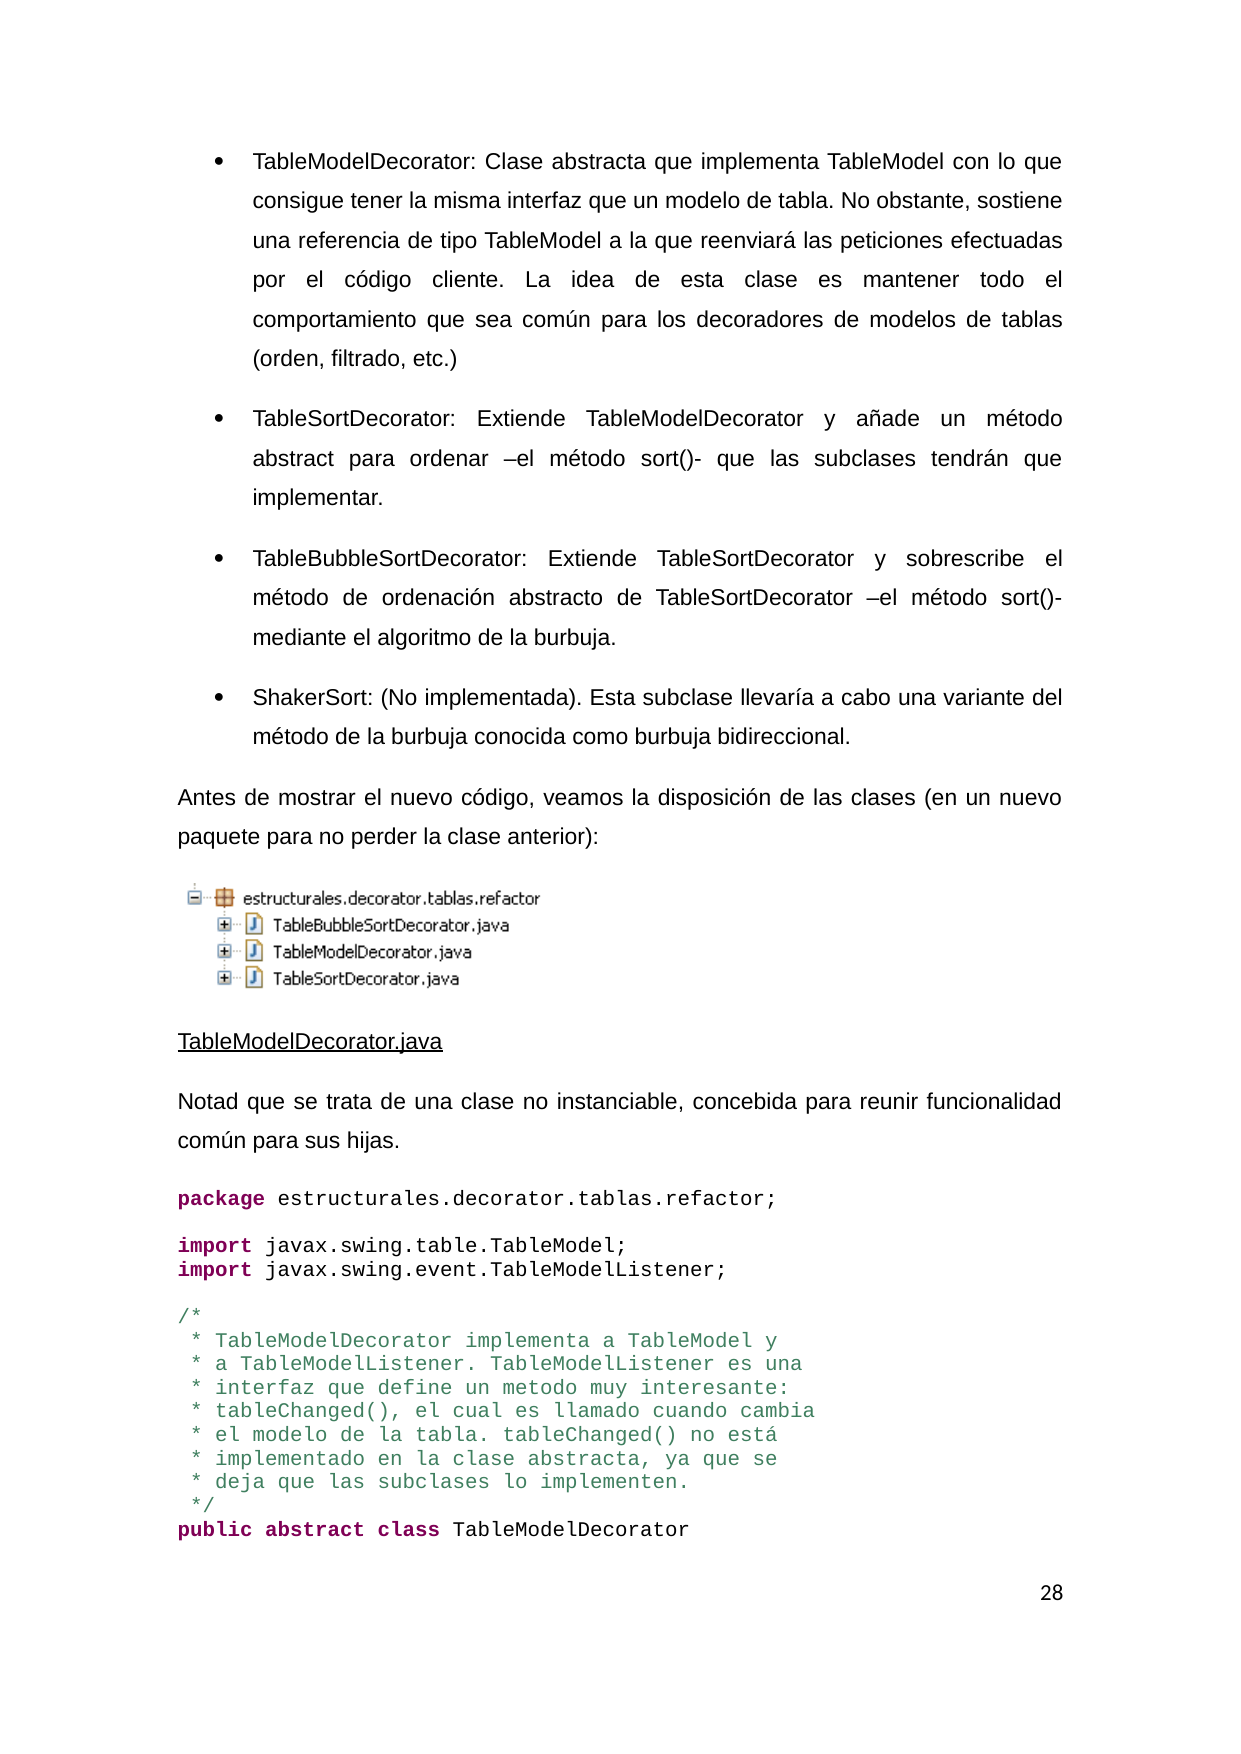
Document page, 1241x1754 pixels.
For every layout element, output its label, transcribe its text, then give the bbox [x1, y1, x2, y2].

text */ [177, 1495, 1063, 1519]
text * interfaz que define un metodo muy interesante: [177, 1377, 1063, 1401]
text * tableChanged(), el cual es llamado cuando cambia [177, 1401, 1063, 1424]
text package estructurales.decorator.tablas.refactor; [177, 1188, 1063, 1211]
text /* [177, 1306, 1063, 1329]
text Antes de mostrar el nuevo código, veamos la disposición de las clases (en un nuevo paquete para no perder la clase anterior): [177, 784, 1063, 849]
text Notad que se trata de una clase no instanciable, concebida para reunir funcionalidad común para sus hijas. [177, 1088, 1063, 1154]
text TableModelDecorator.java [177, 1028, 1063, 1054]
text * a TableModelListener. TableModelListener es una [177, 1353, 1063, 1377]
picture [177, 883, 548, 993]
text import javax.swing.table.TableModel; [177, 1235, 1063, 1259]
text * deja que las subclases lo implementen. [177, 1471, 1063, 1495]
text * implementado en la clase abstracta, ya que se [177, 1448, 1063, 1471]
list TableBubbleSortDecorator: Extiende TableSortDecorator y sobrescribe el método de ordenación abstracto de TableSortDecorator –el método sort()- mediante el algoritmo de la burbuja. [215, 544, 1063, 650]
text * el modelo de la tabla. tableChanged() no está [177, 1424, 1063, 1448]
text import javax.swing.event.TableModelListener; [177, 1259, 1063, 1282]
text public abstract class TableModelDecorator [177, 1519, 1063, 1542]
text * TableModelDecorator implementa a TableModel y [177, 1329, 1063, 1353]
list ShakerSort: (No implementada). Esta subclase llevaría a cabo una variante del método de la burbuja conocida como burbuja bidireccional. [215, 684, 1063, 750]
list TableModelDecorator: Clase abstracta que implementa TableModel con lo que consigue tener la misma interfaz que un modelo de tabla. No obstante, sostiene una referencia de tipo TableModel a la que reenviará las peticiones efectuadas por el código cliente. La idea de esta clase es mantener todo el comportamiento que sea común para los decoradores de modelos de tablas (orden, filtrado, etc.) [215, 148, 1063, 371]
list TableSortDecorator: Extiende TableModelDecorator y añade un método abstract para ordenar –el método sort()- que las subclases tendrán que implementar. [215, 405, 1063, 511]
